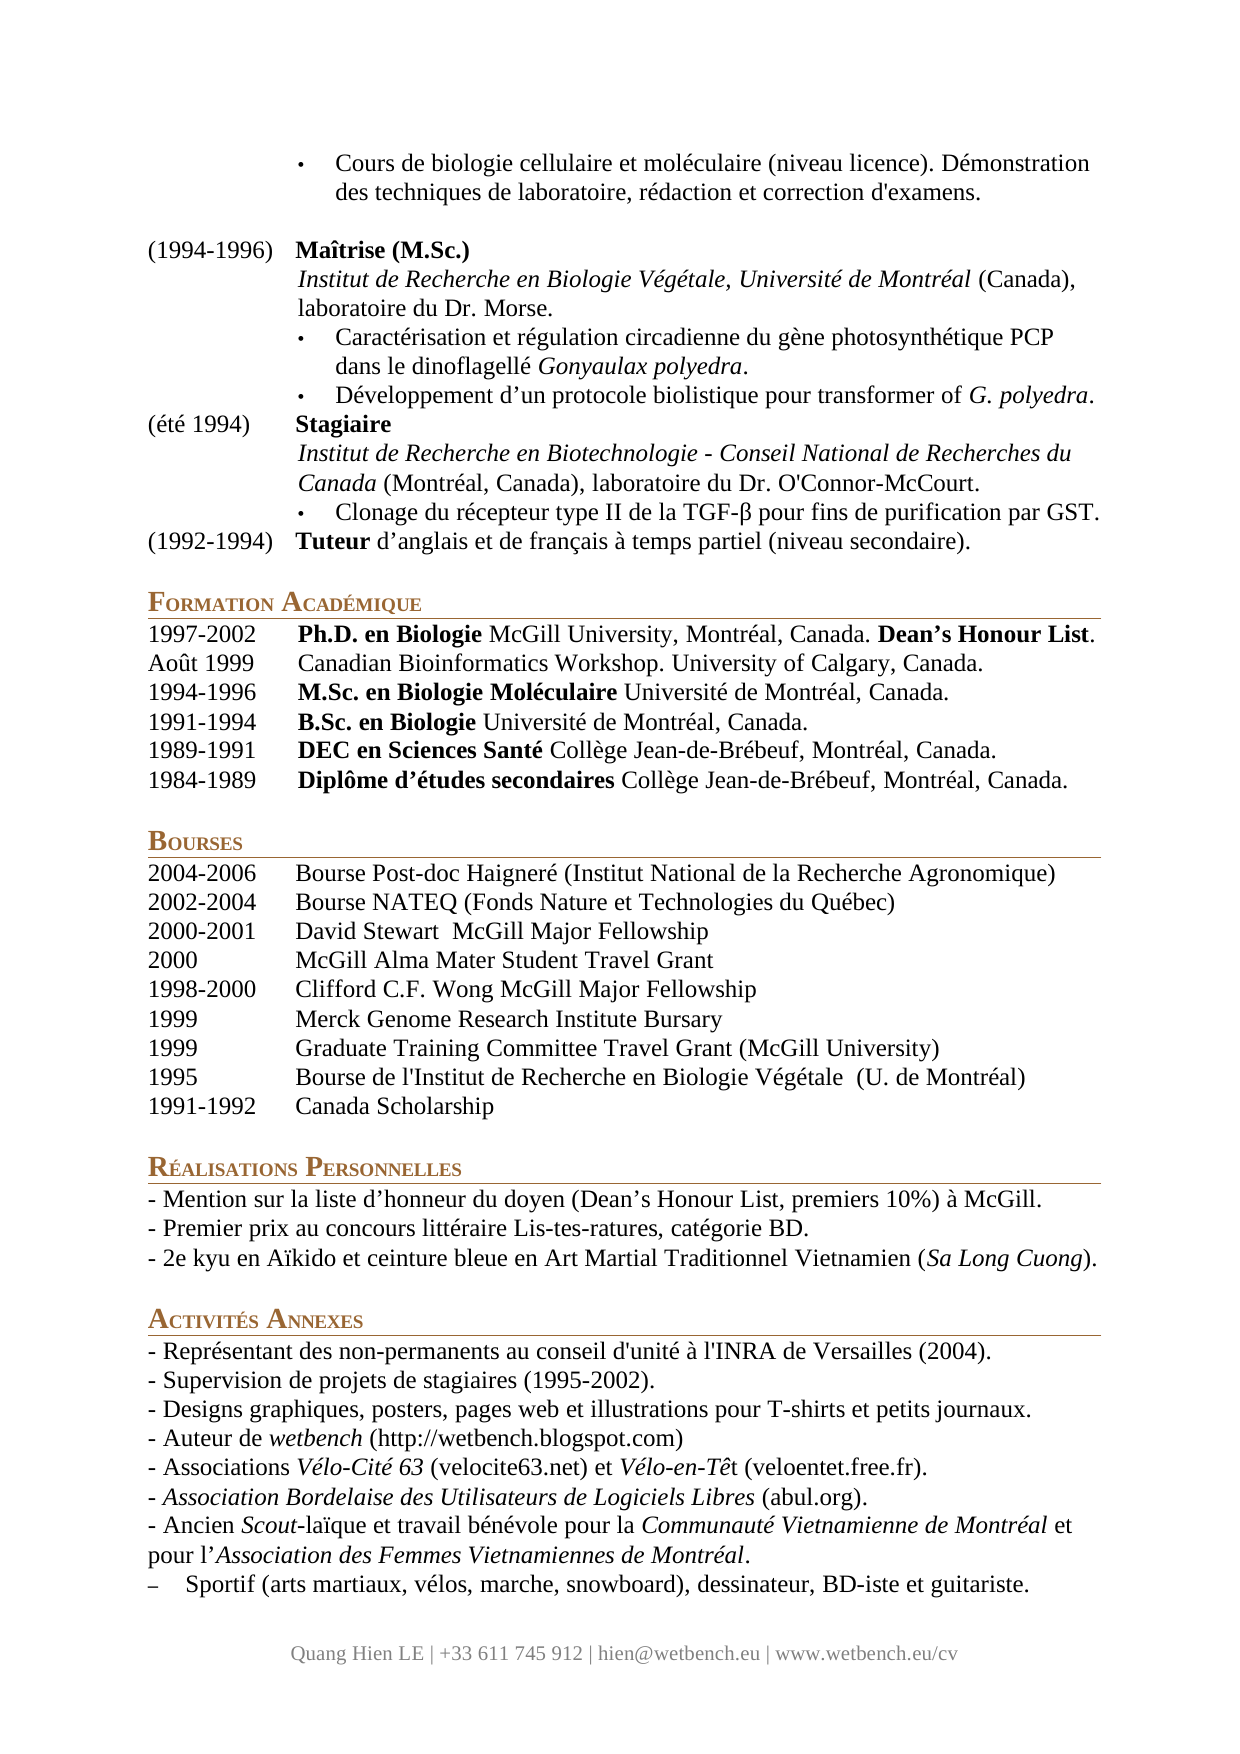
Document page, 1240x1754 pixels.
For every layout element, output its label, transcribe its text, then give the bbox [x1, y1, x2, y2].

list Développement d’un protocole biolistique pour transformer of G. polyedra. [298, 380, 1101, 409]
text (1992-1994) Tuteur d’anglais et de français à temps partiel (niveau secondaire). [148, 526, 1101, 554]
text 1999 Merck Genome Research Institute Bursary [148, 1003, 1101, 1032]
text (1994-1996) Maîtrise (M.Sc.) [148, 235, 1101, 264]
subtitle Activités Annexes [148, 1301, 1101, 1335]
text 1995 Bourse de l'Institut de Recherche en Biologie Végétale (U. de Montréal) [148, 1062, 1101, 1091]
text - Ancien Scout-laïque et travail bénévole pour la Communauté Vietnamienne de Montréal et pour l’Association des Femmes Vietnamiennes de Montréal. [148, 1510, 1101, 1568]
text Institut de Recherche en Biotechnologie - Conseil National de Recherches du Canada (Montréal, Canada), laboratoire du Dr. O'Connor-McCourt. [298, 438, 1101, 496]
text 2000 McGill Alma Mater Student Travel Grant [148, 945, 1101, 974]
subtitle Bourses [148, 823, 1101, 857]
text 1991-1992 Canada Scholarship [148, 1091, 1101, 1120]
text 1999 Graduate Training Committee Travel Grant (McGill University) [148, 1032, 1101, 1062]
text - Mention sur la liste d’honneur du doyen (Dean’s Honour List, premiers 10%) à McGill. [148, 1184, 1101, 1213]
text 1994-1996 M.Sc. en Biologie Moléculaire Université de Montréal, Canada. [148, 677, 1101, 706]
text 1997-2002 Ph.D. en Biologie McGill University, Montréal, Canada. Dean’s Honour List. [148, 619, 1101, 648]
text - Premier prix au concours littéraire Lis-tes-ratures, catégorie BD. [148, 1213, 1101, 1242]
text 2002-2004 Bourse NATEQ (Fonds Nature et Technologies du Québec) [148, 887, 1101, 916]
text 1998-2000 Clifford C.F. Wong McGill Major Fellowship [148, 974, 1101, 1003]
text 2004-2006 Bourse Post-doc Haigneré (Institut National de la Recherche Agronomique) [148, 858, 1101, 887]
text (été 1994) Stagiaire [148, 409, 1101, 438]
text - Auteur de wetbench (http://wetbench.blogspot.com) [148, 1423, 1101, 1452]
text Août 1999 Canadian Bioinformatics Workshop. University of Calgary, Canada. [148, 648, 1101, 677]
text 1989-1991 DEC en Sciences Santé Collège Jean-de-Brébeuf, Montréal, Canada. [148, 735, 1101, 764]
text 1991-1994 B.Sc. en Biologie Université de Montréal, Canada. [148, 706, 1101, 735]
text - 2e kyu en Aïkido et ceinture bleue en Art Martial Traditionnel Vietnamien (Sa Long Cuong). [148, 1242, 1101, 1271]
text - Supervision de projets de stagiaires (1995-2002). [148, 1365, 1101, 1394]
text 2000-2001 David Stewart McGill Major Fellowship [148, 916, 1101, 945]
subtitle Réalisations Personnelles [148, 1149, 1101, 1183]
list Sportif (arts martiaux, vélos, marche, snowboard), dessinateur, BD-iste et guitariste. [148, 1568, 1101, 1598]
subtitle Formation Académique [148, 584, 1101, 618]
text Institut de Recherche en Biologie Végétale, Université de Montréal (Canada), laboratoire du Dr. Morse. [298, 264, 1101, 322]
text - Associations Vélo-Cité 63 (velocite63.net) et Vélo-en-Têt (veloentet.free.fr). [148, 1452, 1101, 1481]
text 1984-1989 Diplôme d’études secondaires Collège Jean-de-Brébeuf, Montréal, Canada. [148, 764, 1101, 793]
list Caractérisation et régulation circadienne du gène photosynthétique PCP dans le dinoflagellé Gonyaulax polyedra. [298, 322, 1101, 380]
list Cours de biologie cellulaire et moléculaire (niveau licence). Démonstration des techniques de laboratoire, rédaction et correction d'examens. [298, 148, 1101, 206]
text - Designs graphiques, posters, pages web et illustrations pour T-shirts et petits journaux. [148, 1394, 1101, 1423]
text - Représentant des non-permanents au conseil d'unité à l'INRA de Versailles (2004). [148, 1336, 1101, 1365]
list Clonage du récepteur type II de la TGF-β pour fins de purification par GST. [298, 496, 1101, 526]
text - Association Bordelaise des Utilisateurs de Logiciels Libres (abul.org). [148, 1481, 1101, 1510]
